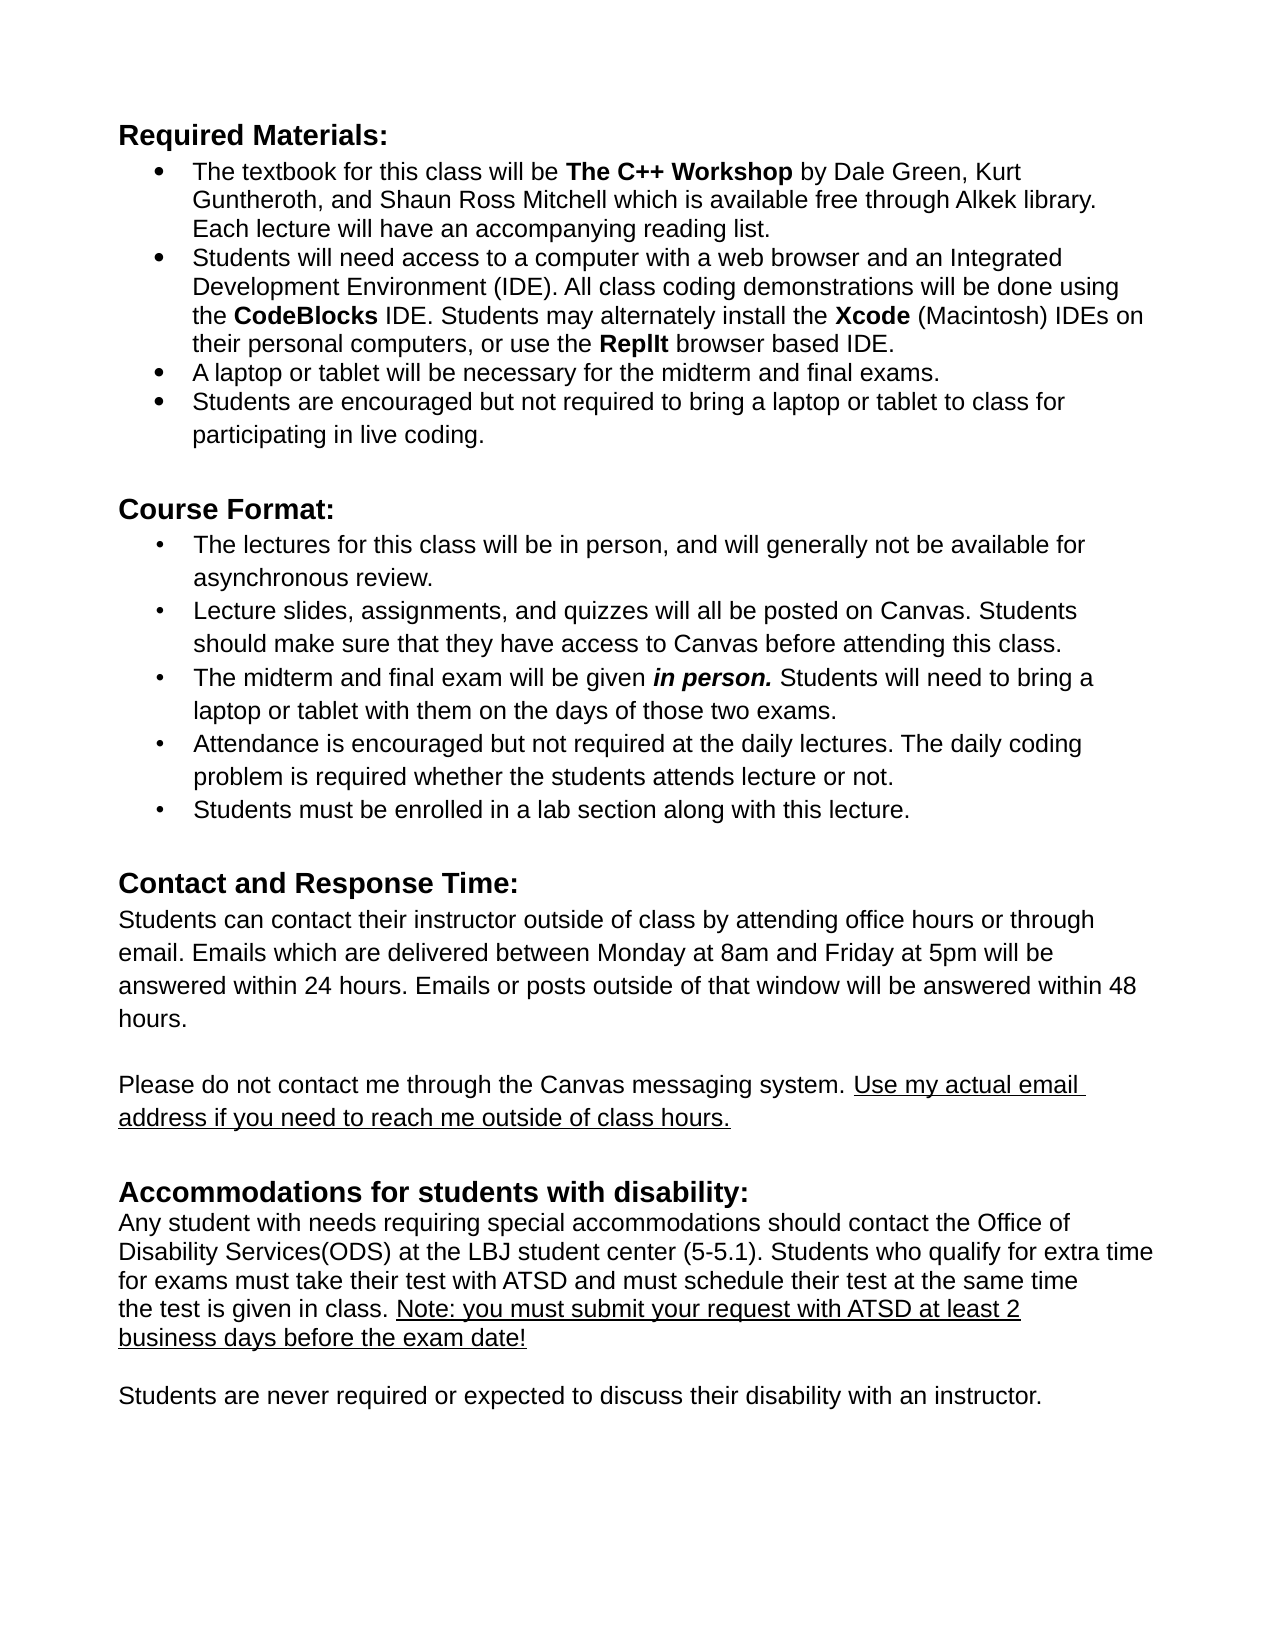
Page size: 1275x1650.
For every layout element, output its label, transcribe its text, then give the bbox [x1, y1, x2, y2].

text the test is given in class. Note: you must submit your request with ATSD at least 2 [118, 1294, 1157, 1323]
text business days before the exam date! [118, 1323, 1157, 1352]
list Lecture slides, assignments, and quizzes will all be posted on Canvas. Students should make sure that they have access to Canvas before attending this class. [156, 596, 1157, 658]
text Please do not contact me through the Canvas messaging system. Use my actual email address if you need to reach me outside of class hours. [118, 1070, 1157, 1132]
text Course Format: [118, 492, 1157, 525]
text Required Materials: [118, 118, 1157, 152]
list The midterm and final exam will be given in person. Students will need to bring a laptop or tablet with them on the days of those two exams. [156, 662, 1157, 724]
text Students can contact their instructor outside of class by attending office hours or through email. Emails which are delivered between Monday at 8am and Friday at 5pm will be answered within 24 hours. Emails or posts outside of that window will be answered within 48 hours. [118, 905, 1157, 1033]
list Students are encouraged but not required to bring a laptop or tablet to class for participating in live coding. [154, 387, 1157, 449]
text Students are never required or expected to discuss their disability with an instructor. [118, 1381, 1157, 1409]
list A laptop or tablet will be necessary for the midterm and final exams. [154, 358, 1157, 387]
list Attendance is encouraged but not required at the daily lectures. The daily coding problem is required whether the students attends lecture or not. [156, 729, 1157, 791]
text Any student with needs requiring special accommodations should contact the Office of [118, 1208, 1157, 1237]
list The textbook for this class will be The C++ Workshop by Dale Green, Kurt Guntheroth, and Shaun Ross Mitchell which is available free through Alkek library. Each lecture will have an accompanying reading list. [154, 157, 1157, 243]
list The lectures for this class will be in person, and will generally not be available for asynchronous review. [156, 530, 1157, 592]
list Students will need access to a computer with a web browser and an Integrated Development Environment (IDE). All class coding demonstrations will be done using the CodeBlocks IDE. Students may alternately install the Xcode (Macintosh) IDEs on their personal computers, or use the ReplIt browser based IDE. [154, 243, 1157, 358]
text Contact and Response Time: [118, 866, 1157, 900]
text for exams must take their test with ATSD and must schedule their test at the same time [118, 1266, 1157, 1294]
list Students must be enrolled in a lab section along with this lecture. [156, 795, 1157, 824]
text Accommodations for students with disability: [118, 1175, 1157, 1208]
text Disability Services(ODS) at the LBJ student center (5-5.1). Students who qualify for extra time [118, 1237, 1157, 1266]
